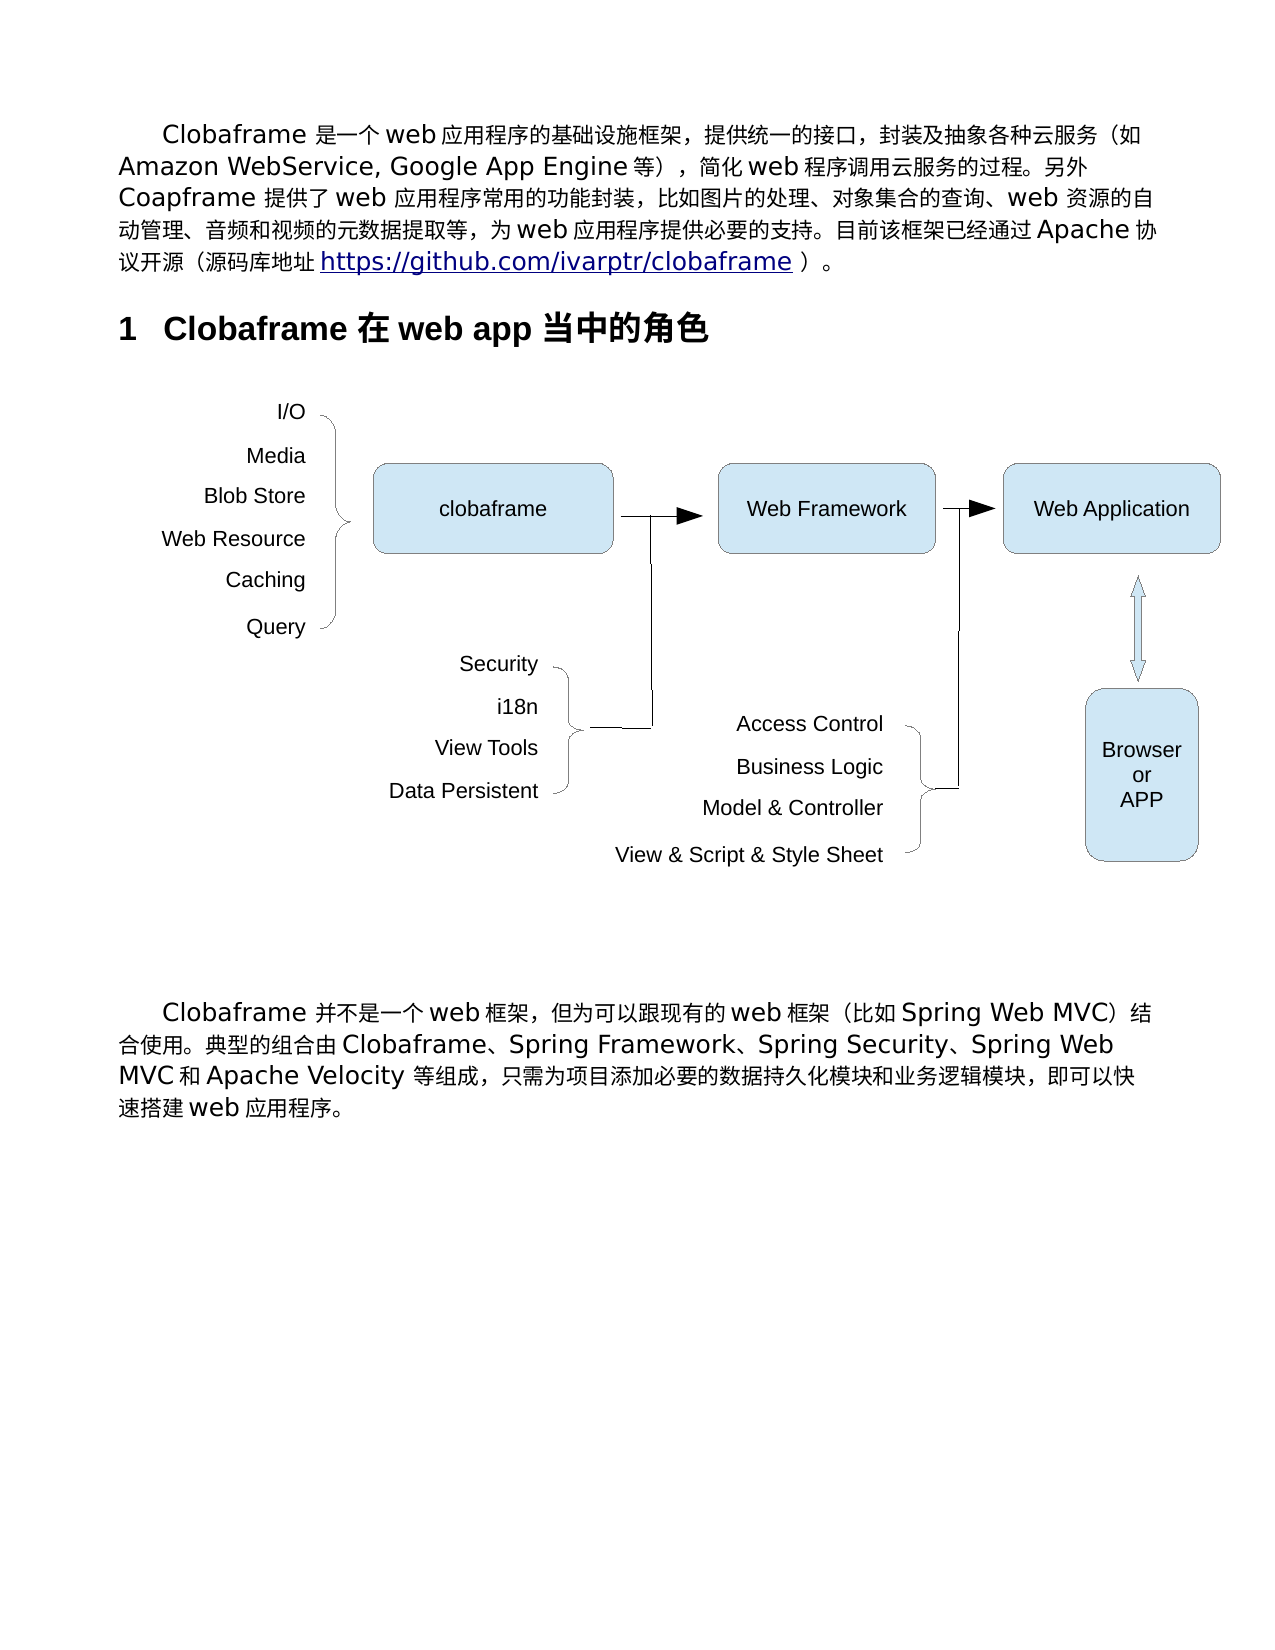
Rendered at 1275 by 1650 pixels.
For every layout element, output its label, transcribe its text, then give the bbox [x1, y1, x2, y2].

text Clobaframe 并不是一个web框架，但为可以跟现有的web框架（比如 Spring Web MVC）结合使用。典型的组合由 Clobaframe、Spring Framework、Spring Security、Spring Web MVC和 Apache Velocity 等组成，只需为项目添加必要的数据持久化模块和业务逻辑模块，即可以快速搭建web应用程序。 [118, 996, 1157, 1123]
text Clobaframe 是一个web应用程序的基础设施框架，提供统一的接口，封装及抽象各种云服务（如 Amazon WebService, Google App Engine等），简化web程序调用云服务的过程。另外Coapframe 提供了 web 应用程序常用的功能封装，比如图片的处理、对象集合的查询、web 资源的自动管理、音频和视频的元数据提取等，为web应用程序提供必要的支持。目前该框架已经通过Apache协议开源（源码库地址 https://github.com/ivarptr/clobaframe ）。 [118, 118, 1157, 276]
subtitle Clobaframe 在 web app 当中的角色 [118, 301, 1157, 350]
